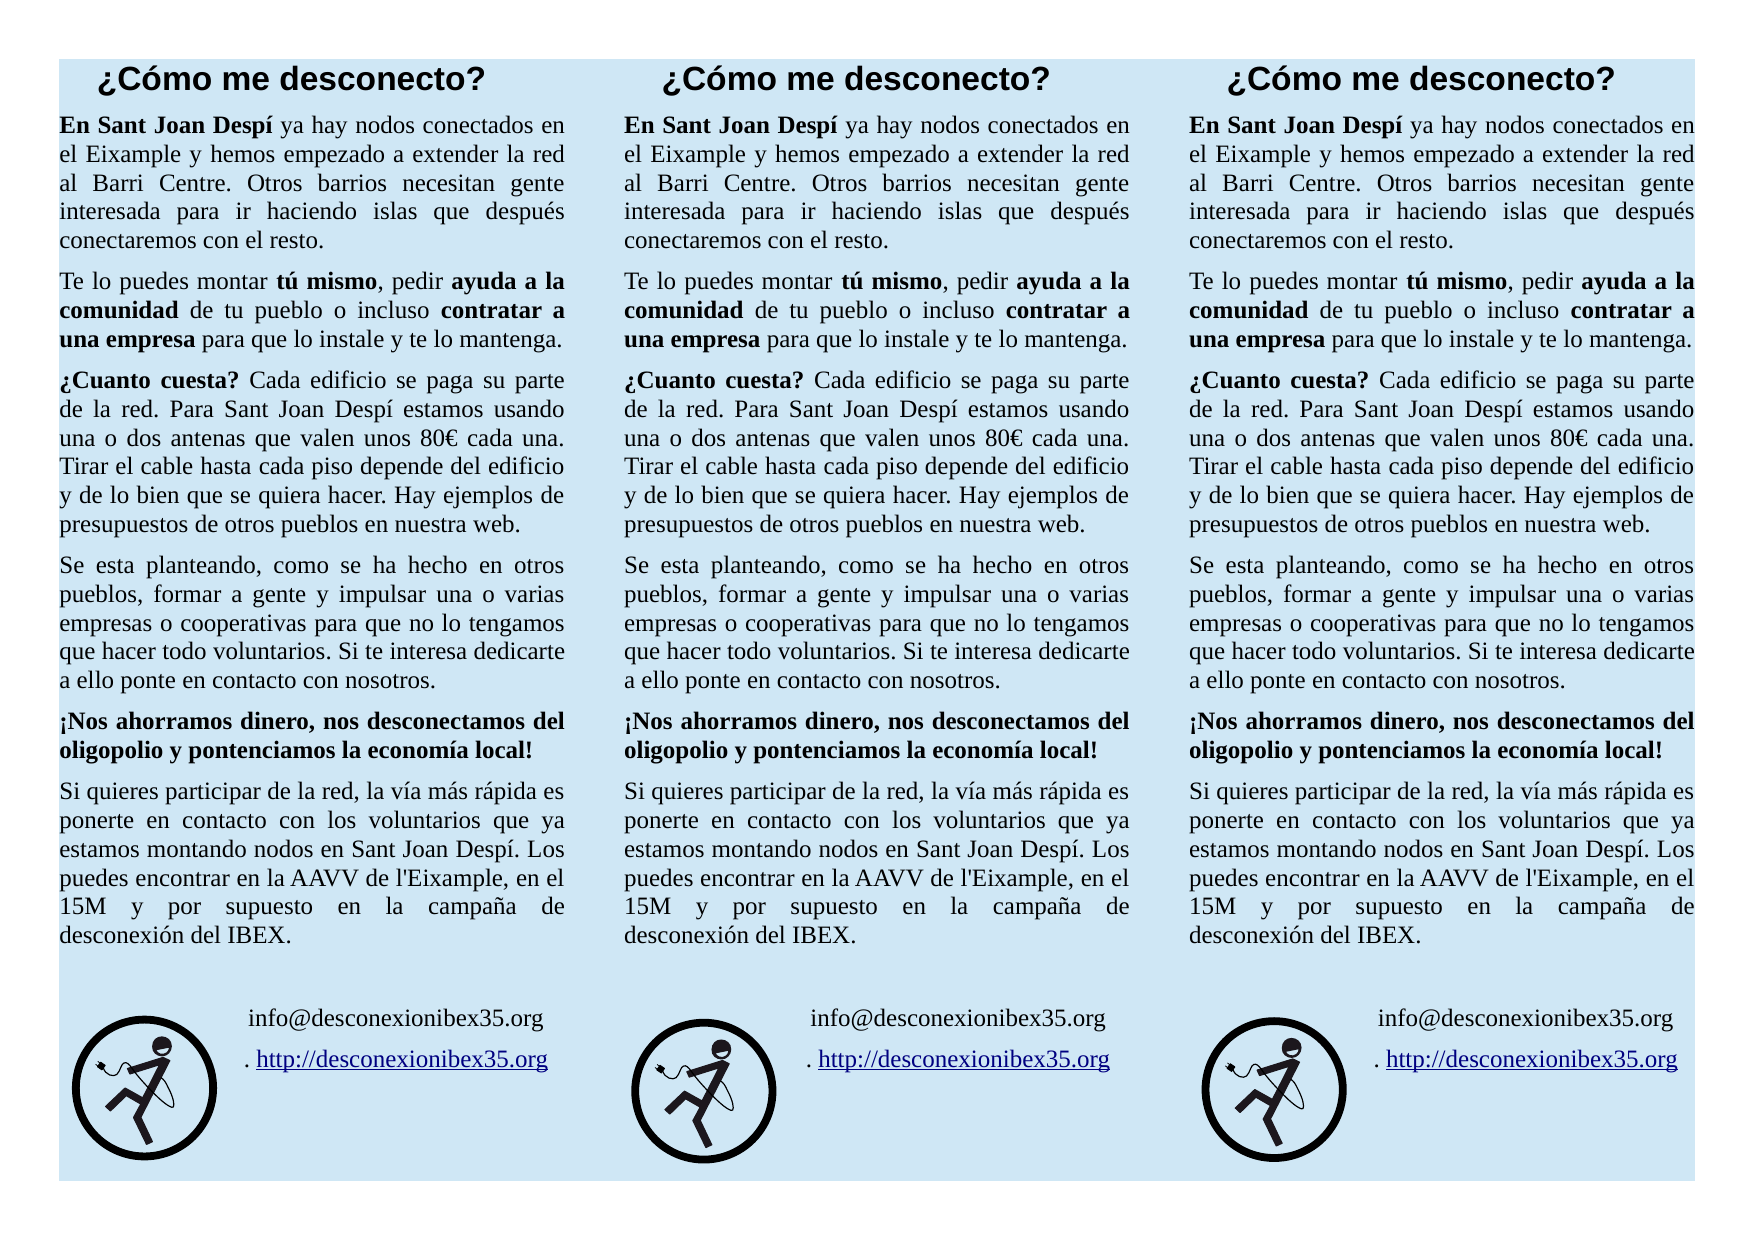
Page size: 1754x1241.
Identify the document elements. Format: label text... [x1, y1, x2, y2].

text ¿Cuanto cuesta? Cada edificio se paga su parte de la red. Para Sant Joan Despí estamos usando una o dos antenas que valen unos 80€ cada una. Tirar el cable hasta cada piso depende del edificio y de lo bien que se quiera hacer. Hay ejemplos de presupuestos de otros pueblos en nuestra web. [59, 365, 565, 538]
text [164, 1044, 207, 1073]
text Se esta planteando, como se ha hecho en otros pueblos, formar a gente y impulsar una o varias empresas o cooperativas para que no lo tengamos que hacer todo voluntarios. Si te interesa dedicarte a ello ponte en contacto con nosotros. [59, 550, 565, 694]
text ¡Nos ahorramos dinero, nos desconectamos del oligopolio y pontenciamos la economía local! [624, 706, 1130, 764]
text . http://desconexionibex35.org [760, 1044, 1130, 1073]
text Te lo puedes montar tú mismo, pedir ayuda a la comunidad de tu pueblo o incluso contratar a una empresa para que lo instale y te lo mantenga. [59, 266, 565, 353]
text Si quieres participar de la red, la vía más rápida es ponerte en contacto con los voluntarios que ya estamos montando nodos en Sant Joan Despí. Los puedes encontrar en la AAVV de l'Eixample, en el 15M y por supuesto en la campaña de desconexión del IBEX. [1189, 776, 1695, 949]
text ¿Cuanto cuesta? Cada edificio se paga su parte de la red. Para Sant Joan Despí estamos usando una o dos antenas que valen unos 80€ cada una. Tirar el cable hasta cada piso depende del edificio y de lo bien que se quiera hacer. Hay ejemplos de presupuestos de otros pueblos en nuestra web. [624, 365, 1130, 538]
text [1295, 1044, 1336, 1073]
text [624, 1044, 647, 1073]
text En Sant Joan Despí ya hay nodos conectados en el Eixample y hemos empezado a extender la red al Barri Centre. Otros barrios necesitan gente interesada para ir haciendo islas que después conectaremos con el resto. [624, 110, 1130, 254]
text Si quieres participar de la red, la vía más rápida es ponerte en contacto con los voluntarios que ya estamos montando nodos en Sant Joan Despí. Los puedes encontrar en la AAVV de l'Eixample, en el 15M y por supuesto en la campaña de desconexión del IBEX. [624, 776, 1130, 949]
text Se esta planteando, como se ha hecho en otros pueblos, formar a gente y impulsar una o varias empresas o cooperativas para que no lo tengamos que hacer todo voluntarios. Si te interesa dedicarte a ello ponte en contacto con nosotros. [1189, 550, 1695, 694]
text [643, 1044, 719, 1073]
text ¿Cuanto cuesta? Cada edificio se paga su parte de la red. Para Sant Joan Despí estamos usando una o dos antenas que valen unos 80€ cada una. Tirar el cable hasta cada piso depende del edificio y de lo bien que se quiera hacer. Hay ejemplos de presupuestos de otros pueblos en nuestra web. [1189, 365, 1695, 538]
text En Sant Joan Despí ya hay nodos conectados en el Eixample y hemos empezado a extender la red al Barri Centre. Otros barrios necesitan gente interesada para ir haciendo islas que después conectaremos con el resto. [59, 110, 565, 254]
text [59, 1044, 86, 1073]
text . http://desconexionibex35.org [1332, 1044, 1695, 1073]
text Te lo puedes montar tú mismo, pedir ayuda a la comunidad de tu pueblo o incluso contratar a una empresa para que lo instale y te lo mantenga. [624, 266, 1130, 353]
text [724, 1044, 765, 1073]
text ¡Nos ahorramos dinero, nos desconectamos del oligopolio y pontenciamos la economía local! [59, 706, 565, 764]
text info@desconexionibex35.org [1189, 1003, 1695, 1031]
text Si quieres participar de la red, la vía más rápida es ponerte en contacto con los voluntarios que ya estamos montando nodos en Sant Joan Despí. Los puedes encontrar en la AAVV de l'Eixample, en el 15M y por supuesto en la campaña de desconexión del IBEX. [59, 776, 565, 949]
subtitle ¿Cómo me desconecto? [1226, 59, 1695, 98]
text En Sant Joan Despí ya hay nodos conectados en el Eixample y hemos empezado a extender la red al Barri Centre. Otros barrios necesitan gente interesada para ir haciendo islas que después conectaremos con el resto. [1189, 110, 1695, 254]
text info@desconexionibex35.org [59, 1003, 565, 1031]
text ¡Nos ahorramos dinero, nos desconectamos del oligopolio y pontenciamos la economía local! [1189, 706, 1695, 764]
text Se esta planteando, como se ha hecho en otros pueblos, formar a gente y impulsar una o varias empresas o cooperativas para que no lo tengamos que hacer todo voluntarios. Si te interesa dedicarte a ello ponte en contacto con nosotros. [624, 550, 1130, 694]
text Te lo puedes montar tú mismo, pedir ayuda a la comunidad de tu pueblo o incluso contratar a una empresa para que lo instale y te lo mantenga. [1189, 266, 1695, 353]
text . http://desconexionibex35.org [203, 1044, 565, 1073]
text [1212, 1044, 1290, 1073]
text info@desconexionibex35.org [624, 1003, 1130, 1031]
subtitle ¿Cómo me desconecto? [97, 59, 565, 98]
subtitle ¿Cómo me desconecto? [661, 59, 1130, 98]
text [82, 1044, 160, 1073]
text [1189, 1044, 1216, 1073]
